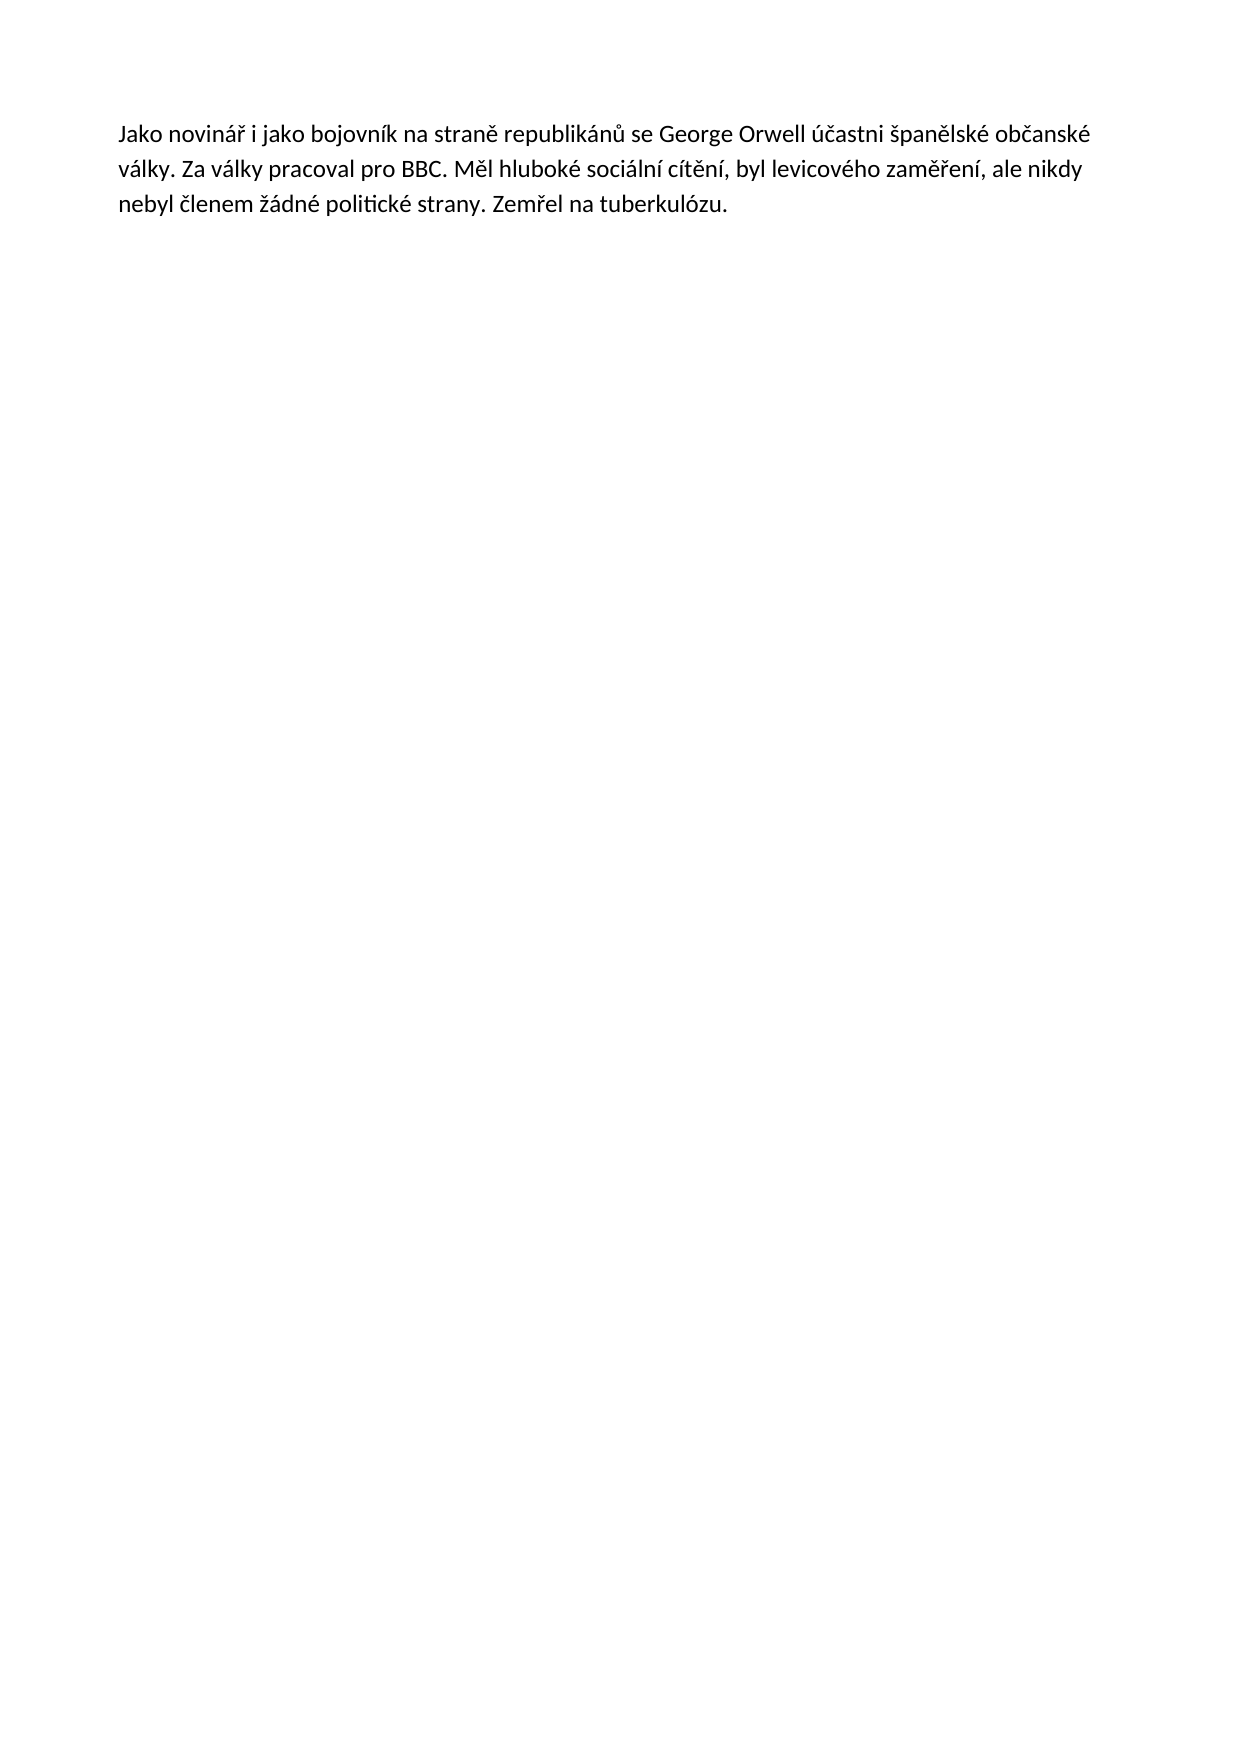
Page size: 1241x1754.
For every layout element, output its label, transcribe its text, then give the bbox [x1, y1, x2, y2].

text Jako novinář i jako bojovník na straně republikánů se George Orwell účastni španělské občanské války. Za války pracoval pro BBC. Měl hluboké sociální cítění, byl levicového zaměření, ale nikdy nebyl členem žádné politické strany. Zemřel na tuberkulózu. [118, 118, 1122, 219]
